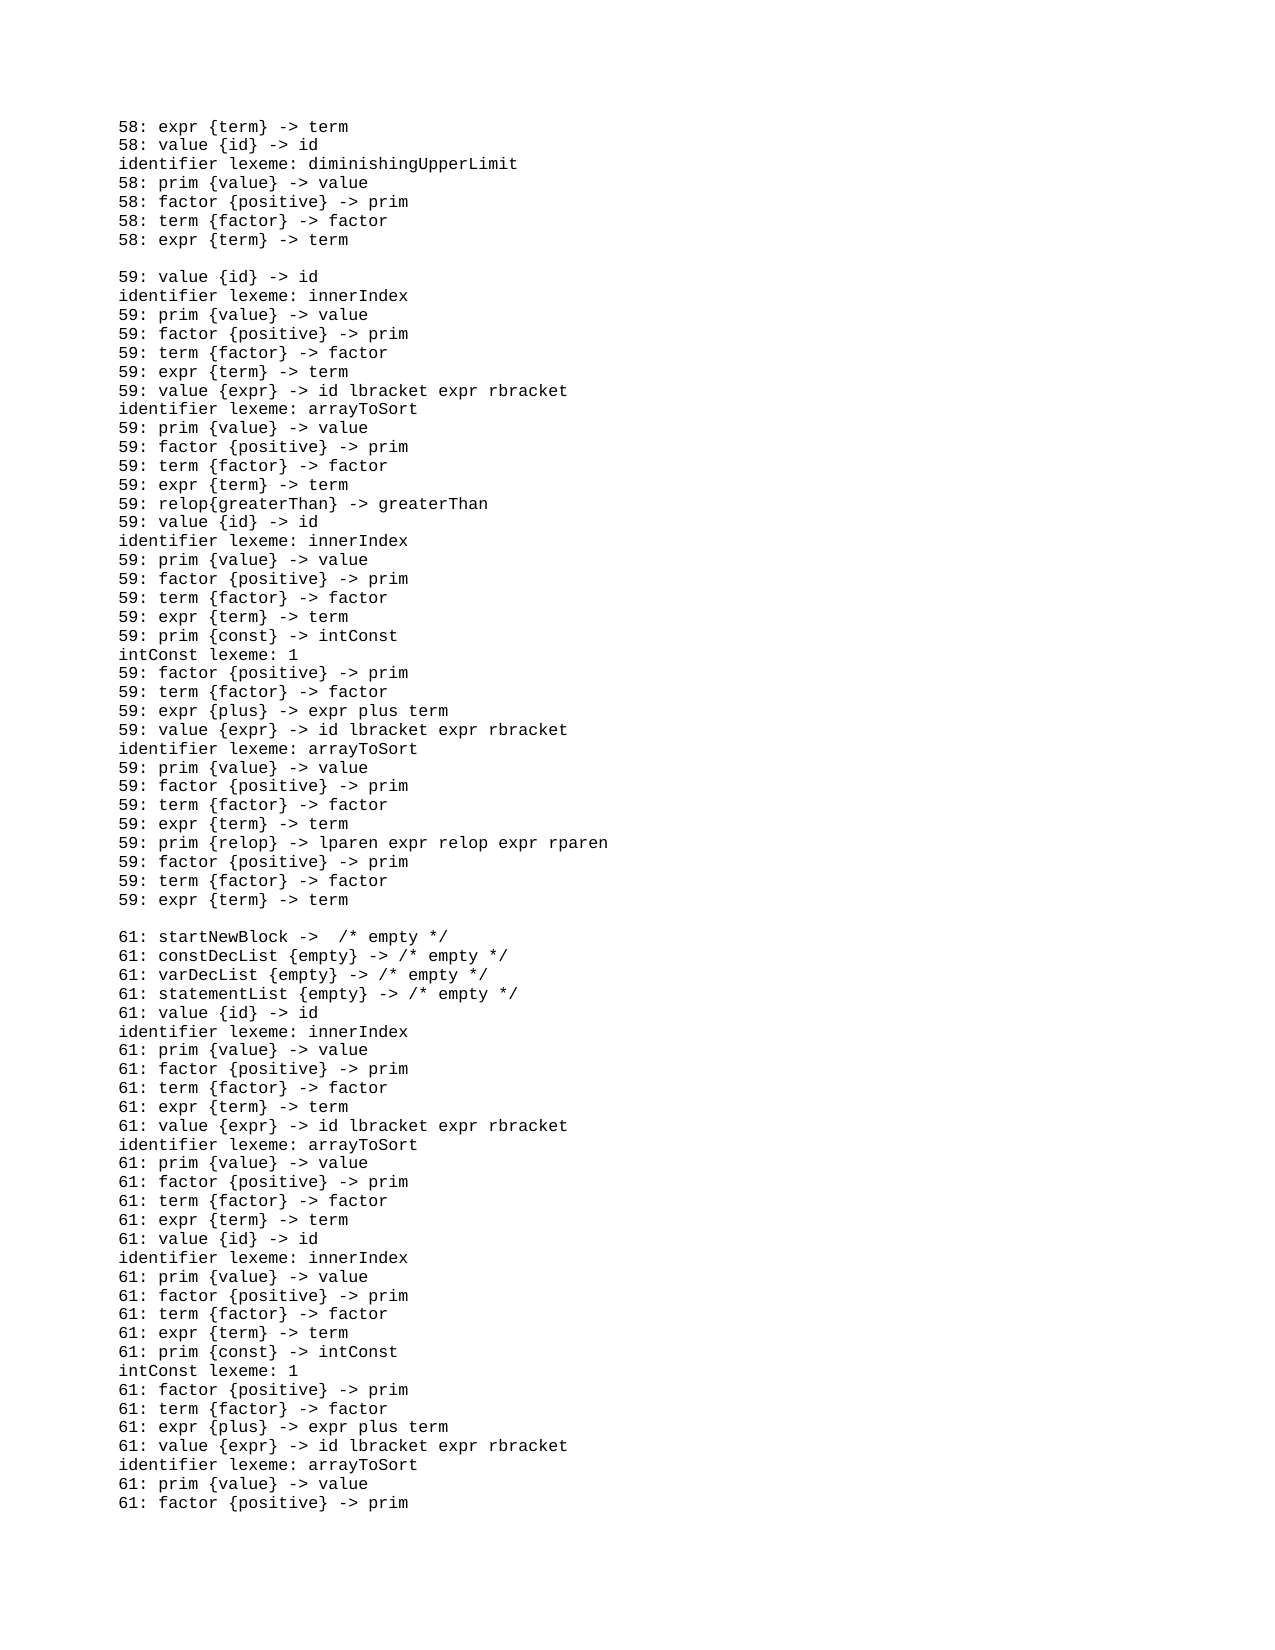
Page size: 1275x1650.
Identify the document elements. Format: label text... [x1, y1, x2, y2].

text 61: statementList {empty} -> /* empty */ [118, 985, 1157, 1004]
text 59: value {id} -> id [118, 514, 1157, 533]
text 61: value {id} -> id [118, 1004, 1157, 1023]
text identifier lexeme: arrayToSort [118, 401, 1157, 420]
text 59: expr {plus} -> expr plus term [118, 703, 1157, 721]
text 61: prim {value} -> value [118, 1476, 1157, 1494]
text 61: prim {value} -> value [118, 1042, 1157, 1061]
text 59: term {factor} -> factor [118, 872, 1157, 891]
text 59: term {factor} -> factor [118, 589, 1157, 608]
text 61: factor {positive} -> prim [118, 1381, 1157, 1400]
text 59: factor {positive} -> prim [118, 326, 1157, 344]
text 58: expr {term} -> term [118, 118, 1157, 137]
text 59: expr {term} -> term [118, 891, 1157, 910]
text identifier lexeme: innerIndex [118, 1023, 1157, 1042]
text 59: factor {positive} -> prim [118, 571, 1157, 589]
text 61: expr {plus} -> expr plus term [118, 1419, 1157, 1438]
text 59: term {factor} -> factor [118, 457, 1157, 476]
text identifier lexeme: arrayToSort [118, 1457, 1157, 1476]
text 59: prim {relop} -> lparen expr relop expr rparen [118, 834, 1157, 853]
text 59: factor {positive} -> prim [118, 665, 1157, 684]
text 61: constDecList {empty} -> /* empty */ [118, 948, 1157, 967]
text 59: factor {positive} -> prim [118, 439, 1157, 457]
text 61: value {expr} -> id lbracket expr rbracket [118, 1117, 1157, 1136]
text 59: term {factor} -> factor [118, 684, 1157, 703]
text 61: value {expr} -> id lbracket expr rbracket [118, 1438, 1157, 1457]
text 61: term {factor} -> factor [118, 1306, 1157, 1325]
text 59: value {expr} -> id lbracket expr rbracket [118, 721, 1157, 740]
text 59: expr {term} -> term [118, 816, 1157, 834]
text 61: factor {positive} -> prim [118, 1287, 1157, 1306]
text 61: term {factor} -> factor [118, 1193, 1157, 1212]
text 59: value {id} -> id [118, 269, 1157, 288]
text 58: value {id} -> id [118, 137, 1157, 156]
text 61: term {factor} -> factor [118, 1400, 1157, 1419]
text identifier lexeme: arrayToSort [118, 740, 1157, 759]
text 61: factor {positive} -> prim [118, 1174, 1157, 1193]
text 59: expr {term} -> term [118, 363, 1157, 382]
text 61: factor {positive} -> prim [118, 1494, 1157, 1513]
text 59: factor {positive} -> prim [118, 778, 1157, 797]
text 59: factor {positive} -> prim [118, 853, 1157, 872]
text 61: value {id} -> id [118, 1231, 1157, 1249]
text 59: prim {value} -> value [118, 307, 1157, 326]
text 61: prim {value} -> value [118, 1268, 1157, 1287]
text identifier lexeme: innerIndex [118, 288, 1157, 307]
text 59: relop{greaterThan} -> greaterThan [118, 495, 1157, 514]
text 61: prim {value} -> value [118, 1155, 1157, 1174]
text identifier lexeme: innerIndex [118, 1249, 1157, 1268]
text 61: expr {term} -> term [118, 1212, 1157, 1231]
text 58: factor {positive} -> prim [118, 193, 1157, 212]
text 61: prim {const} -> intConst [118, 1344, 1157, 1362]
text identifier lexeme: diminishingUpperLimit [118, 156, 1157, 175]
text 58: prim {value} -> value [118, 175, 1157, 193]
text intConst lexeme: 1 [118, 646, 1157, 665]
text 61: startNewBlock -> /* empty */ [118, 929, 1157, 948]
text 59: prim {value} -> value [118, 420, 1157, 439]
text 59: prim {value} -> value [118, 759, 1157, 778]
text 59: prim {const} -> intConst [118, 627, 1157, 646]
text 59: term {factor} -> factor [118, 344, 1157, 363]
text intConst lexeme: 1 [118, 1362, 1157, 1381]
text 59: term {factor} -> factor [118, 797, 1157, 816]
text 59: prim {value} -> value [118, 552, 1157, 571]
text 61: expr {term} -> term [118, 1098, 1157, 1117]
text 59: expr {term} -> term [118, 608, 1157, 627]
text 58: expr {term} -> term [118, 231, 1157, 250]
text 61: varDecList {empty} -> /* empty */ [118, 967, 1157, 985]
text 61: factor {positive} -> prim [118, 1061, 1157, 1080]
text identifier lexeme: arrayToSort [118, 1136, 1157, 1155]
text 61: term {factor} -> factor [118, 1080, 1157, 1098]
text identifier lexeme: innerIndex [118, 533, 1157, 552]
text 59: expr {term} -> term [118, 476, 1157, 495]
text 61: expr {term} -> term [118, 1325, 1157, 1344]
text 58: term {factor} -> factor [118, 212, 1157, 231]
text 59: value {expr} -> id lbracket expr rbracket [118, 382, 1157, 401]
